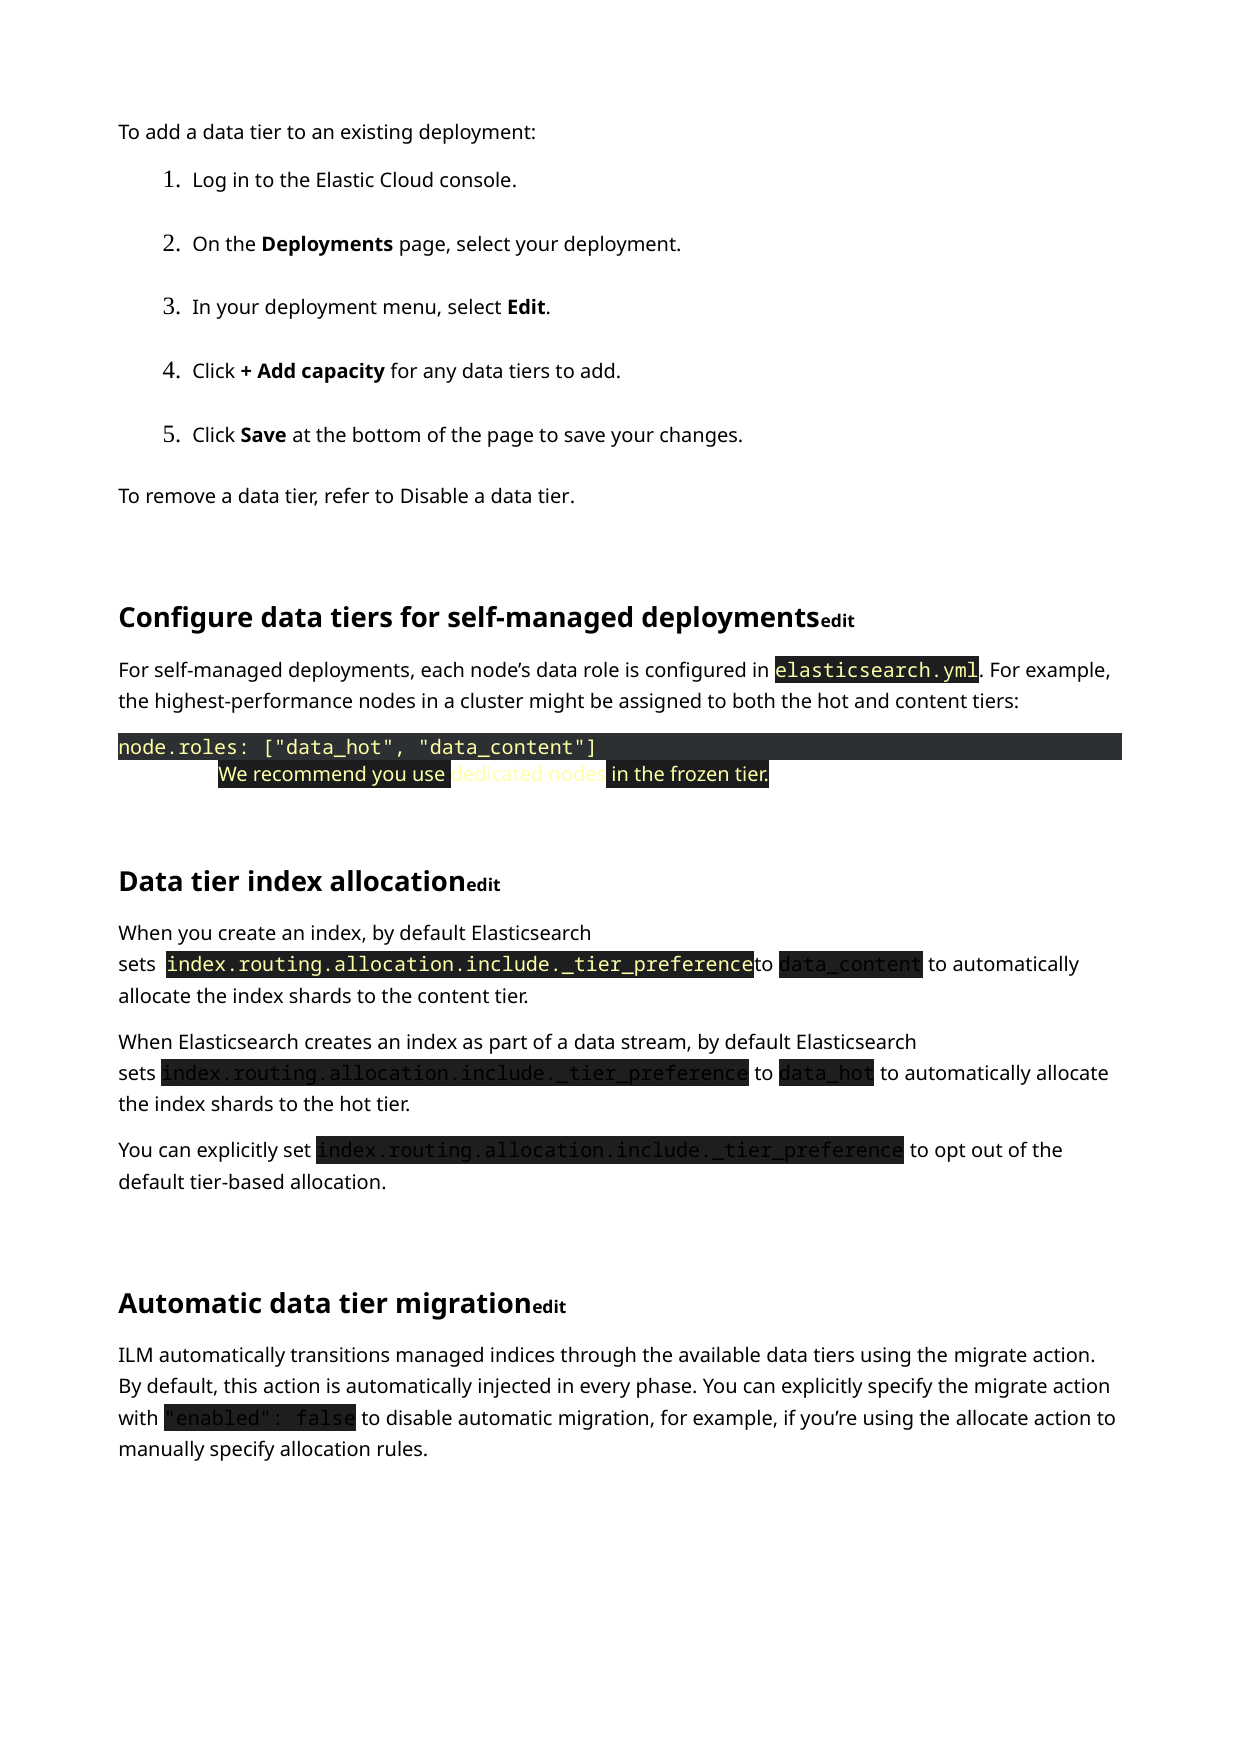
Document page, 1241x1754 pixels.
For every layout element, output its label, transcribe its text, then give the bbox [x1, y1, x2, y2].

text To add a data tier to an existing deployment: [118, 118, 1122, 145]
list Log in to the Elastic Cloud console. [162, 164, 1122, 193]
text We recommend you use dedicated nodes in the frozen tier. [218, 760, 1122, 788]
text node.roles: ["data_hot", "data_content"] [118, 733, 1122, 760]
text ILM automatically transitions managed indices through the available data tiers using the migrate action. By default, this action is automatically injected in every phase. You can explicitly specify the migrate action with "enabled": false to disable automatic migration, for example, if you’re using the allocate action to manually specify allocation rules. [118, 1341, 1122, 1463]
subtitle Configure data tiers for self-managed deploymentsedit [118, 598, 1122, 636]
text For self-managed deployments, each node’s data role is configured in elasticsearch.yml. For example, the highest-performance nodes in a cluster might be assigned to both the hot and content tiers: [118, 656, 1122, 714]
list In your deployment menu, select Edit. [162, 291, 1122, 321]
list Click + Add capacity for any data tiers to add. [162, 355, 1122, 384]
text When you create an index, by default Elasticsearch sets index.routing.allocation.include._tier_preferenceto data_content to automatically allocate the index shards to the content tier. [118, 919, 1122, 1009]
list On the Deployments page, select your deployment. [162, 228, 1122, 257]
subtitle Data tier index allocationedit [118, 862, 1122, 899]
text You can explicitly set index.routing.allocation.include._tier_preference to opt out of the default tier-based allocation. [118, 1136, 1122, 1195]
text To remove a data tier, refer to Disable a data tier. [118, 482, 1122, 509]
list Click Save at the bottom of the page to save your changes. [162, 419, 1122, 448]
subtitle Automatic data tier migrationedit [118, 1284, 1122, 1321]
text When Elasticsearch creates an index as part of a data stream, by default Elasticsearch sets index.routing.allocation.include._tier_preference to data_hot to automatically allocate the index shards to the hot tier. [118, 1028, 1122, 1118]
